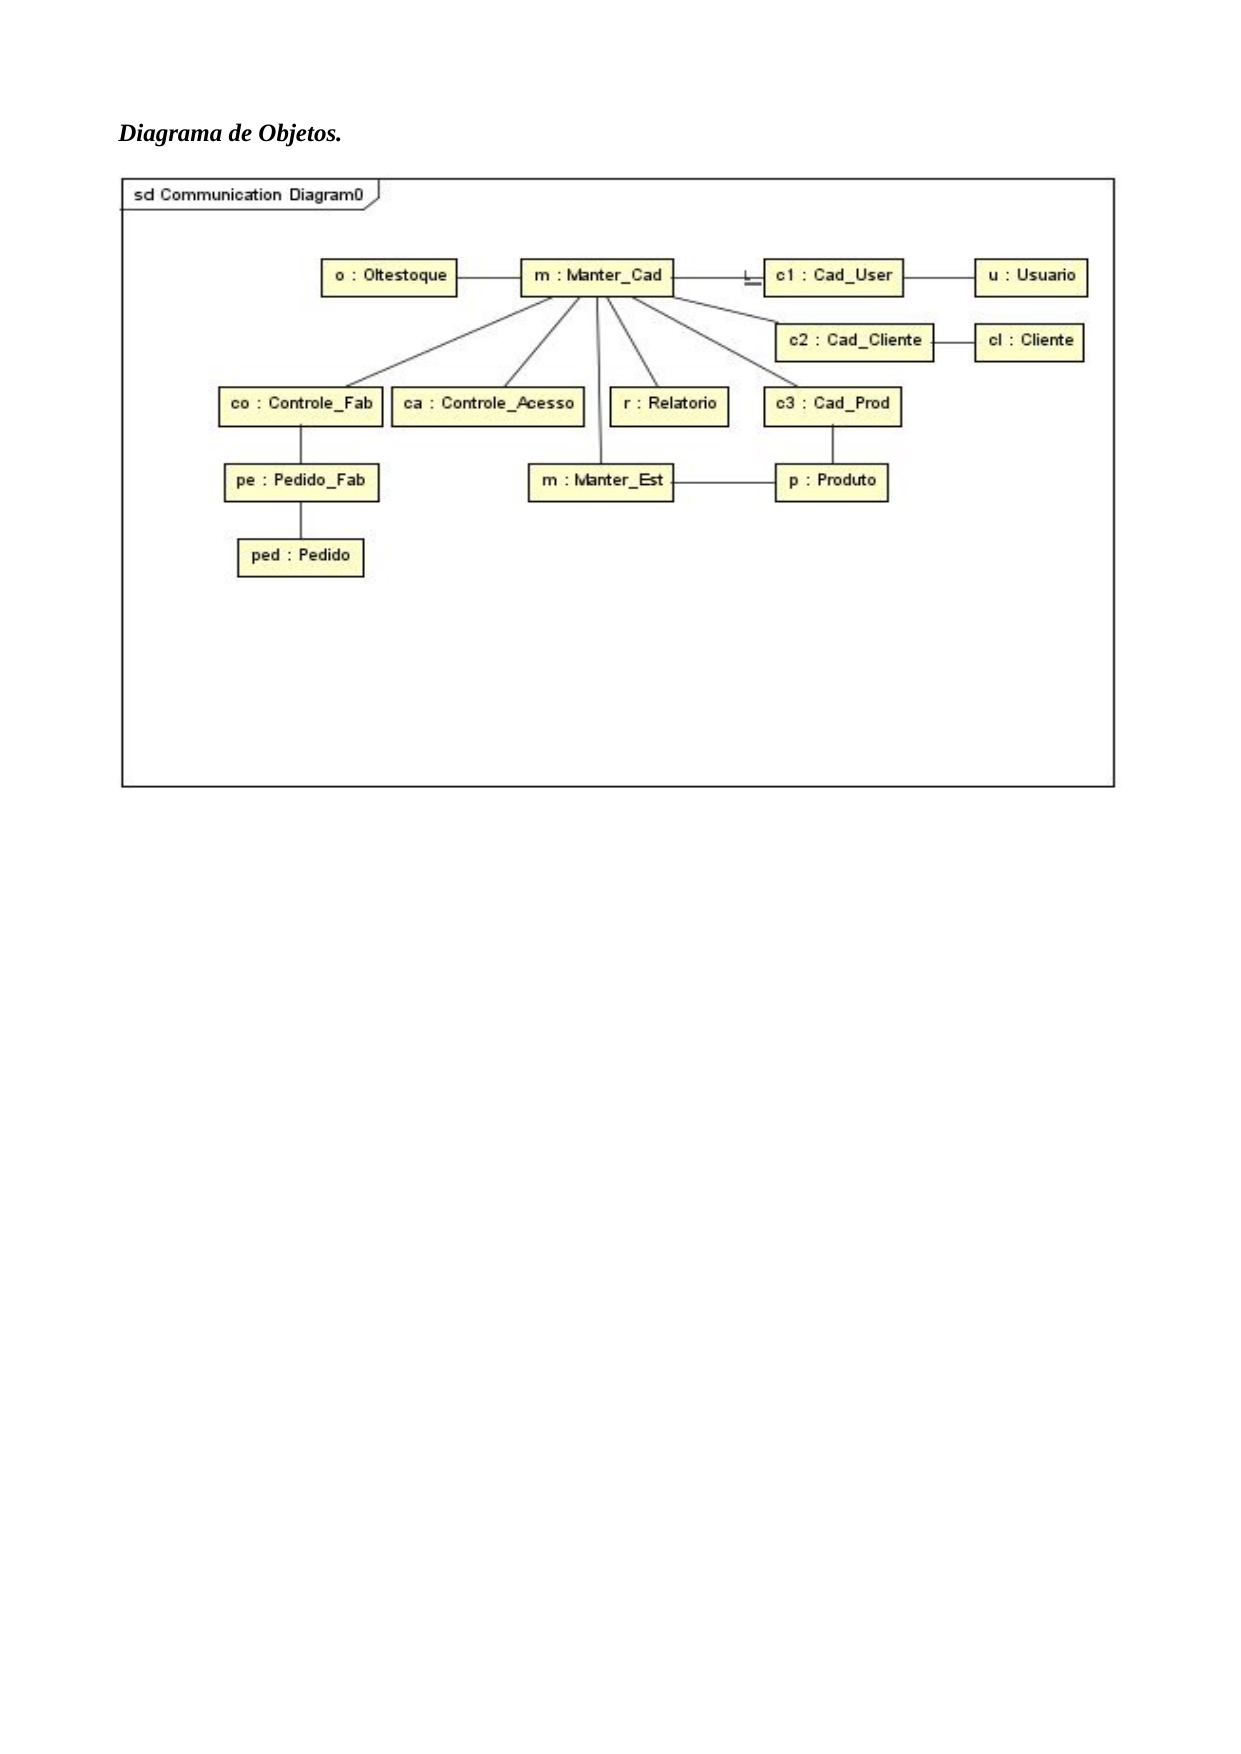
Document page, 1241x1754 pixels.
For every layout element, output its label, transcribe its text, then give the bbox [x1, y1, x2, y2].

text Diagrama de Objetos. [118, 118, 1122, 147]
picture [118, 175, 1123, 793]
